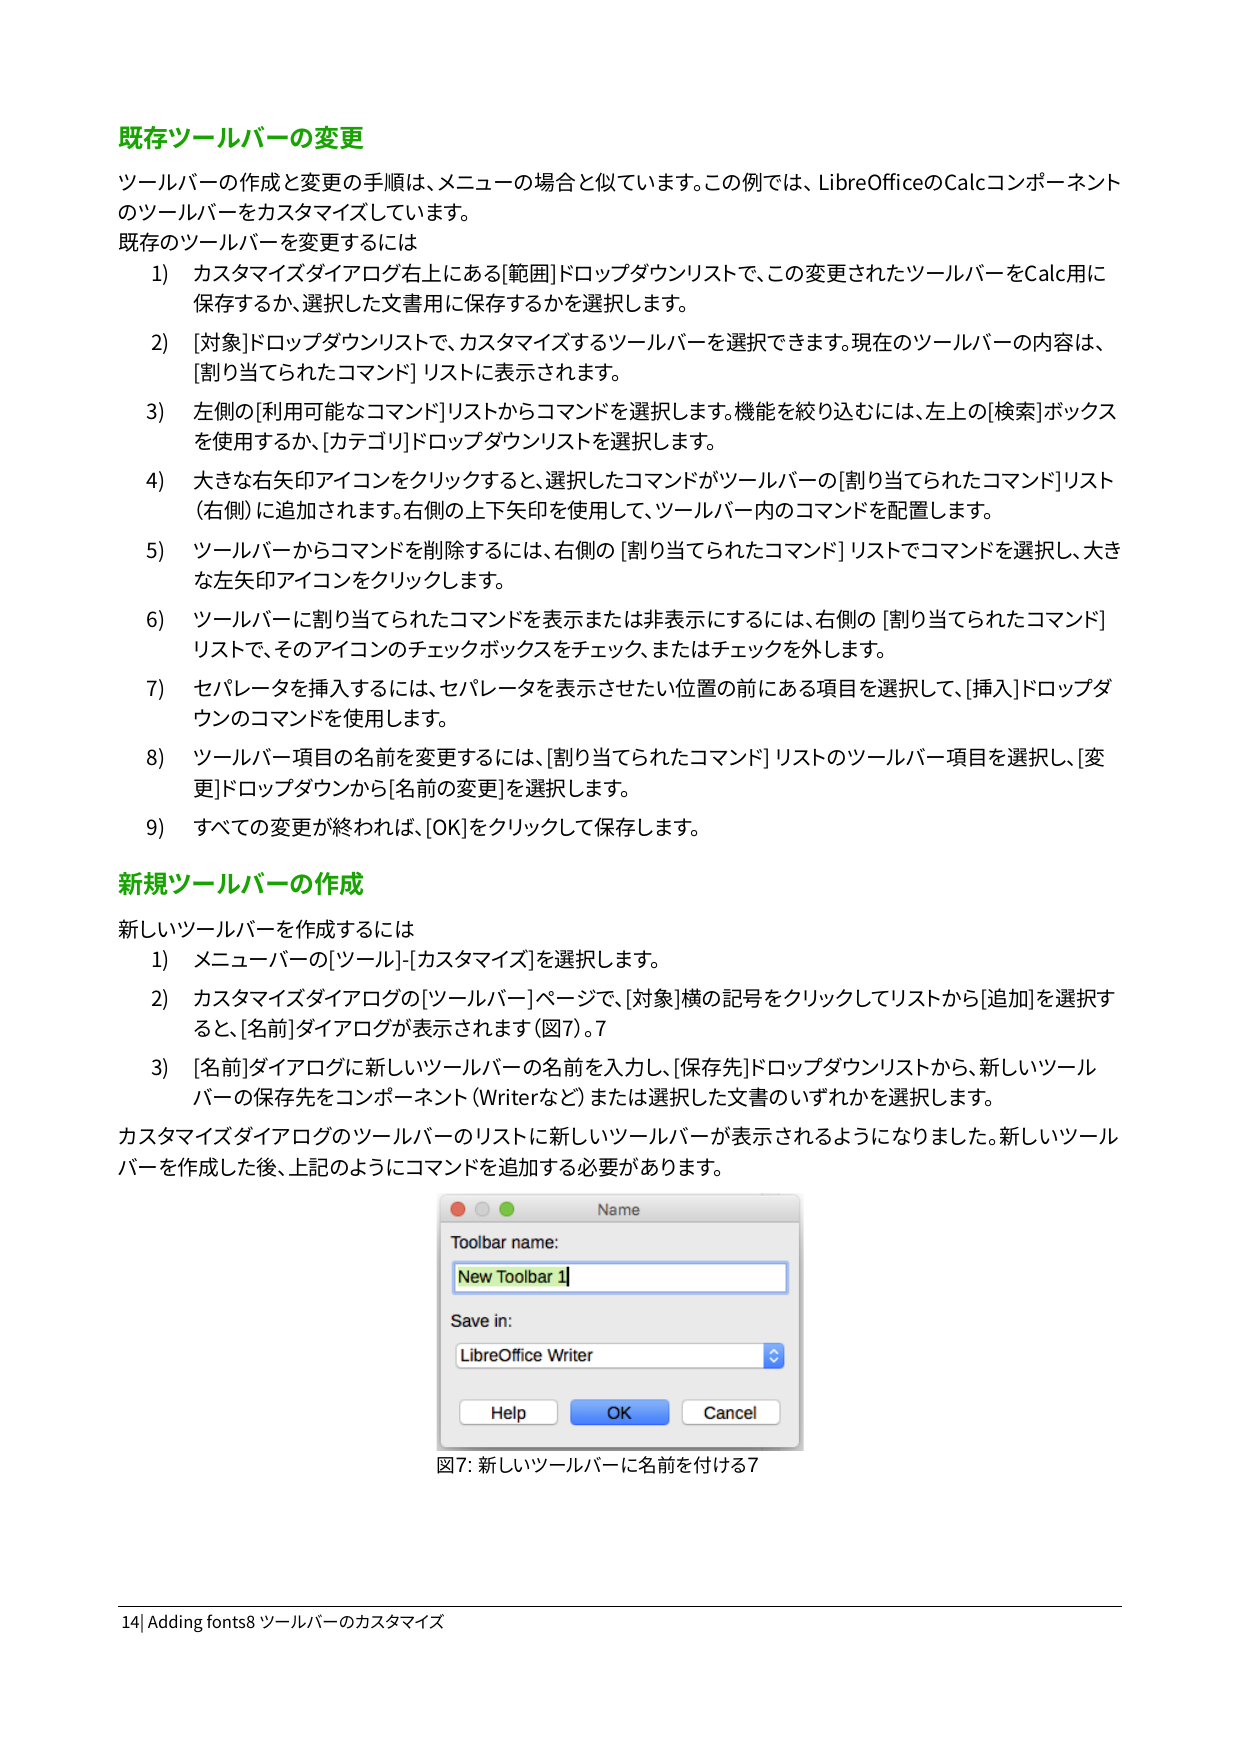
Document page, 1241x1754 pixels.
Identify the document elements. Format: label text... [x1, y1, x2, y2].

text カスタマイズダイアログのツールバーのリストに新しいツールバーが表示されるようになりました。新しいツールバーを作成した後、上記のようにコマンドを追加する必要があります。 [118, 1121, 1122, 1181]
list [対象]ドロップダウンリストで、カスタマイズするツールバーを選択できます。現在のツールバーの内容は、[割り当てられたコマンド] リストに表示されます。 [169, 326, 1122, 386]
picture [436, 1193, 804, 1451]
list 左側の[利用可能なコマンド]リストからコマンドを選択します。機能を絞り込むには、左上の[検索]ボックスを使用するか、[カテゴリ]ドロップダウンリストを選択します。 [165, 395, 1122, 456]
list ツールバーに割り当てられたコマンドを表示または非表示にするには、右側の [割り当てられたコマンド] リストで、そのアイコンのチェックボックスをチェック、またはチェックを外します。 [165, 603, 1122, 663]
list 大きな右矢印アイコンをクリックすると、選択したコマンドがツールバーの[割り当てられたコマンド]リスト（右側）に追加されます。右側の上下矢印を使用して、ツールバー内のコマンドを配置します。 [165, 464, 1122, 525]
list ツールバーからコマンドを削除するには、右側の [割り当てられたコマンド] リストでコマンドを選択し、大きな左矢印アイコンをクリックします。 [165, 534, 1122, 594]
list メニューバーの[ツール]-[カスタマイズ]を選択します。 [169, 943, 1122, 973]
text ツールバーの作成と変更の手順は、メニューの場合と似ています。この例では、LibreOfficeのCalcコンポーネントのツールバーをカスタマイズしています。 [118, 166, 1122, 227]
list すべての変更が終われば、[OK]をクリックして保存します。 [165, 811, 1122, 841]
list ツールバー項目の名前を変更するには、[割り当てられたコマンド] リストのツールバー項目を選択し、[変更]ドロップダウンから[名前の変更]を選択します。 [165, 742, 1122, 802]
list 既存のツールバーを変更するには [118, 227, 1122, 257]
list カスタマイズダイアログの[ツールバー]ページで、[対象]横の記号をクリックしてリストから[追加]を選択すると、[名前]ダイアログが表示されます（図7）。7 [169, 982, 1122, 1042]
list [名前]ダイアログに新しいツールバーの名前を入力し、[保存先]ドロップダウンリストから、新しいツールバーの保存先をコンポーネント（Writerなど）または選択した文書のいずれかを選択します。 [169, 1051, 1122, 1112]
list 新しいツールバーを作成するには [118, 913, 1122, 943]
list セパレータを挿入するには、セパレータを表示させたい位置の前にある項目を選択して、[挿入]ドロップダウンのコマンドを使用します。 [165, 672, 1122, 733]
text 図7: 新しいツールバーに名前を付ける7 [437, 1451, 803, 1477]
list カスタマイズダイアログ右上にある[範囲]ドロップダウンリストで、この変更されたツールバーをCalc用に保存するか、選択した文書用に保存するかを選択します。 [169, 257, 1122, 317]
subtitle 新規ツールバーの作成 [118, 865, 1122, 901]
subtitle 既存ツールバーの変更 [118, 118, 1122, 154]
